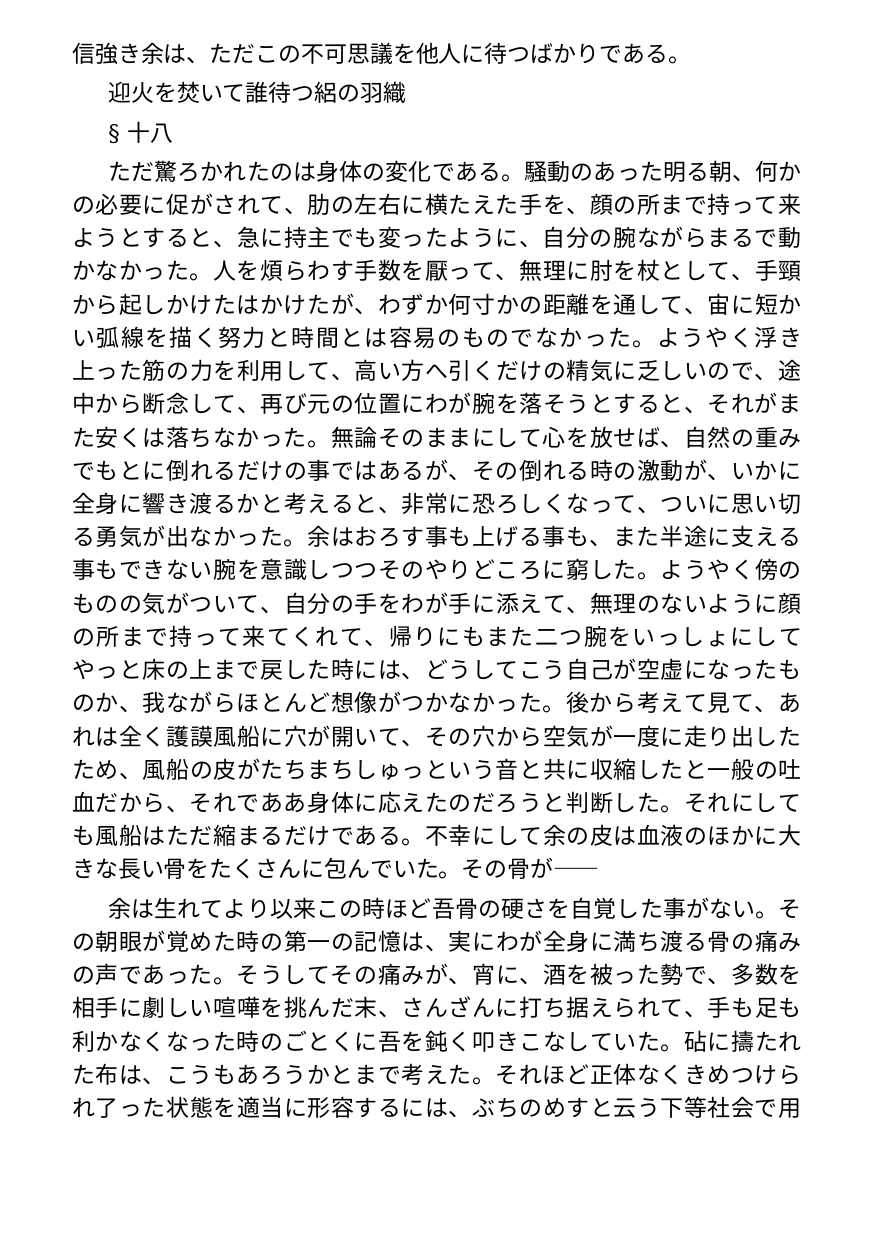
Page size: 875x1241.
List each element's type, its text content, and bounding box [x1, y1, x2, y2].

text 余は生れてより以来この時ほど吾骨の硬さを自覚した事がない。その朝眼が覚めた時の第一の記憶は、実にわが全身に満ち渡る骨の痛みの声であった。そうしてその痛みが、宵に、酒を被った勢で、多数を相手に劇しい喧嘩を挑んだ末、さんざんに打ち据えられて、手も足も利かなくなった時のごとくに吾を鈍く叩きこなしていた。砧に擣たれた布は、こうもあろうかとまで考えた。それほど正体なくきめつけられ了った状態を適当に形容するには、ぶちのめすと云う下等社会で用 [72, 891, 802, 1123]
text 信強き余は、ただこの不可思議を他人に待つばかりである。 [72, 36, 802, 69]
text 迎火を焚いて誰待つ絽の羽織 [72, 75, 802, 108]
text § 十八 [72, 114, 802, 148]
text ただ驚ろかれたのは身体の変化である。騒動のあった明る朝、何かの必要に促がされて、肋の左右に横たえた手を、顔の所まで持って来ようとすると、急に持主でも変ったように、自分の腕ながらまるで動かなかった。人を煩らわす手数を厭って、無理に肘を杖として、手頸から起しかけたはかけたが、わずか何寸かの距離を通して、宙に短かい弧線を描く努力と時間とは容易のものでなかった。ようやく浮き上った筋の力を利用して、高い方へ引くだけの精気に乏しいので、途中から断念して、再び元の位置にわが腕を落そうとすると、それがまた安くは落ちなかった。無論そのままにして心を放せば、自然の重みでもとに倒れるだけの事ではあるが、その倒れる時の激動が、いかに全身に響き渡るかと考えると、非常に恐ろしくなって、ついに思い切る勇気が出なかった。余はおろす事も上げる事も、また半途に支える事もできない腕を意識しつつそのやりどころに窮した。ようやく傍のものの気がついて、自分の手をわが手に添えて、無理のないように顔の所まで持って来てくれて、帰りにもまた二つ腕をいっしょにしてやっと床の上まで戻した時には、どうしてこう自己が空虚になったものか、我ながらほとんど想像がつかなかった。後から考えて見て、あれは全く護謨風船に穴が開いて、その穴から空気が一度に走り出したため、風船の皮がたちまちしゅっという音と共に収縮したと一般の吐血だから、それでああ身体に応えたのだろうと判断した。それにしても風船はただ縮まるだけである。不幸にして余の皮は血液のほかに大きな長い骨をたくさんに包んでいた。その骨が―― [72, 153, 802, 884]
